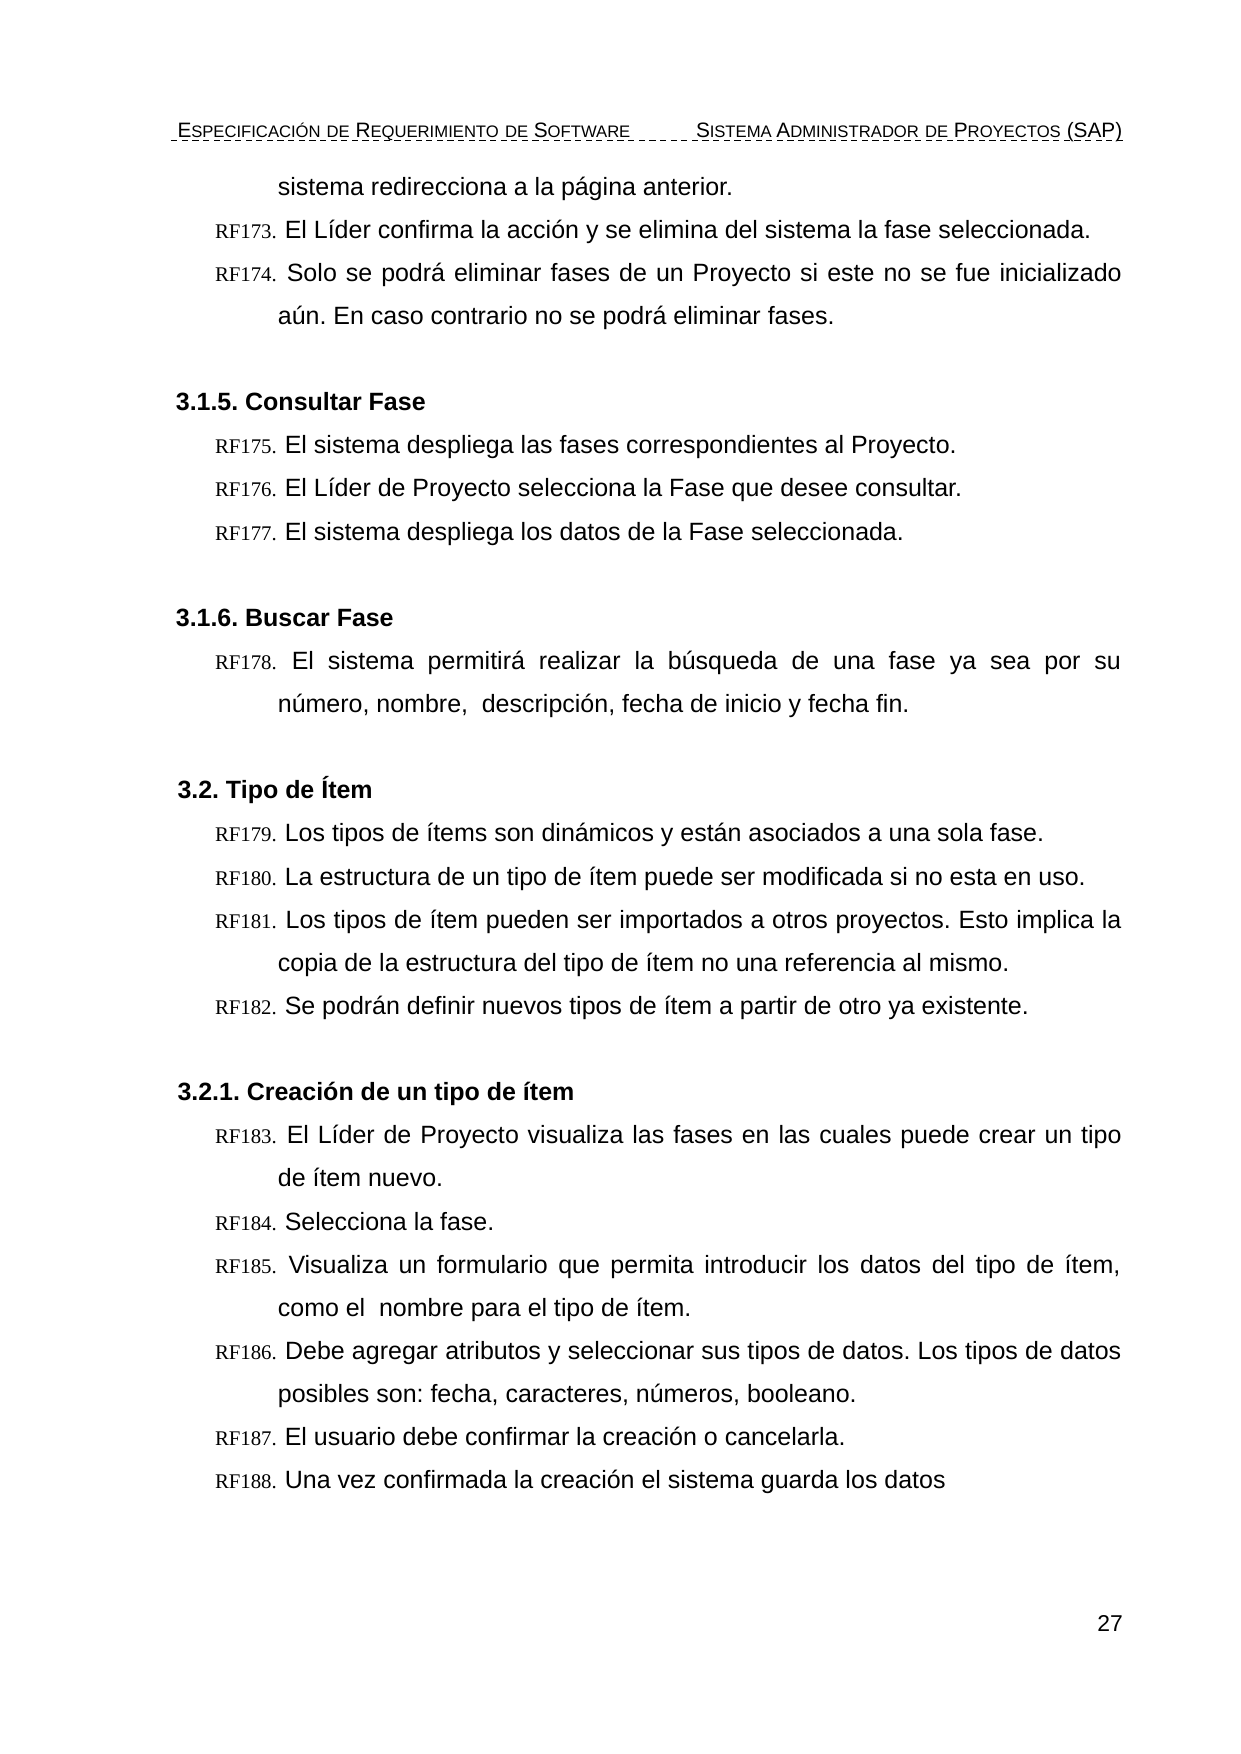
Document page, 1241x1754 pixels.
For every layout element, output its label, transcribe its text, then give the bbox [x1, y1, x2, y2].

list El sistema permitirá realizar la búsqueda de una fase ya sea por su número, nombre, descripción, fecha de inicio y fecha fin. [215, 646, 1122, 718]
list Los tipos de ítems son dinámicos y están asociados a una sola fase. [215, 818, 1122, 847]
list 3.1.5. Consultar Fase [113, 387, 1122, 416]
list Se podrán definir nuevos tipos de ítem a partir de otro ya existente. [215, 991, 1122, 1020]
list 3.2.1. Creación de un tipo de ítem [114, 1077, 1122, 1106]
list Selecciona la fase. [215, 1207, 1122, 1235]
list El Líder de Proyecto selecciona la Fase que desee consultar. [215, 473, 1122, 502]
list Visualiza un formulario que permita introducir los datos del tipo de ítem, como el nombre para el tipo de ítem. [215, 1250, 1122, 1322]
list Debe agregar atributos y seleccionar sus tipos de datos. Los tipos de datos posibles son: fecha, caracteres, números, booleano. [215, 1336, 1122, 1408]
list 3.1.6. Buscar Fase [113, 603, 1122, 632]
list La estructura de un tipo de ítem puede ser modificada si no esta en uso. [215, 862, 1122, 890]
list El Líder de Proyecto visualiza las fases en las cuales puede crear un tipo de ítem nuevo. [215, 1120, 1122, 1192]
list sistema redirecciona a la página anterior. [215, 172, 1122, 200]
list Una vez confirmada la creación el sistema guarda los datos [215, 1465, 1122, 1494]
text 3.2. Tipo de Ítem [177, 775, 1122, 804]
list Solo se podrá eliminar fases de un Proyecto si este no se fue inicializado aún. En caso contrario no se podrá eliminar fases. [215, 258, 1122, 330]
list Los tipos de ítem pueden ser importados a otros proyectos. Esto implica la copia de la estructura del tipo de ítem no una referencia al mismo. [215, 905, 1122, 977]
list El usuario debe confirmar la creación o cancelarla. [215, 1422, 1122, 1451]
list El Líder confirma la acción y se elimina del sistema la fase seleccionada. [215, 215, 1122, 243]
list El sistema despliega los datos de la Fase seleccionada. [215, 517, 1122, 545]
list El sistema despliega las fases correspondientes al Proyecto. [215, 430, 1122, 459]
